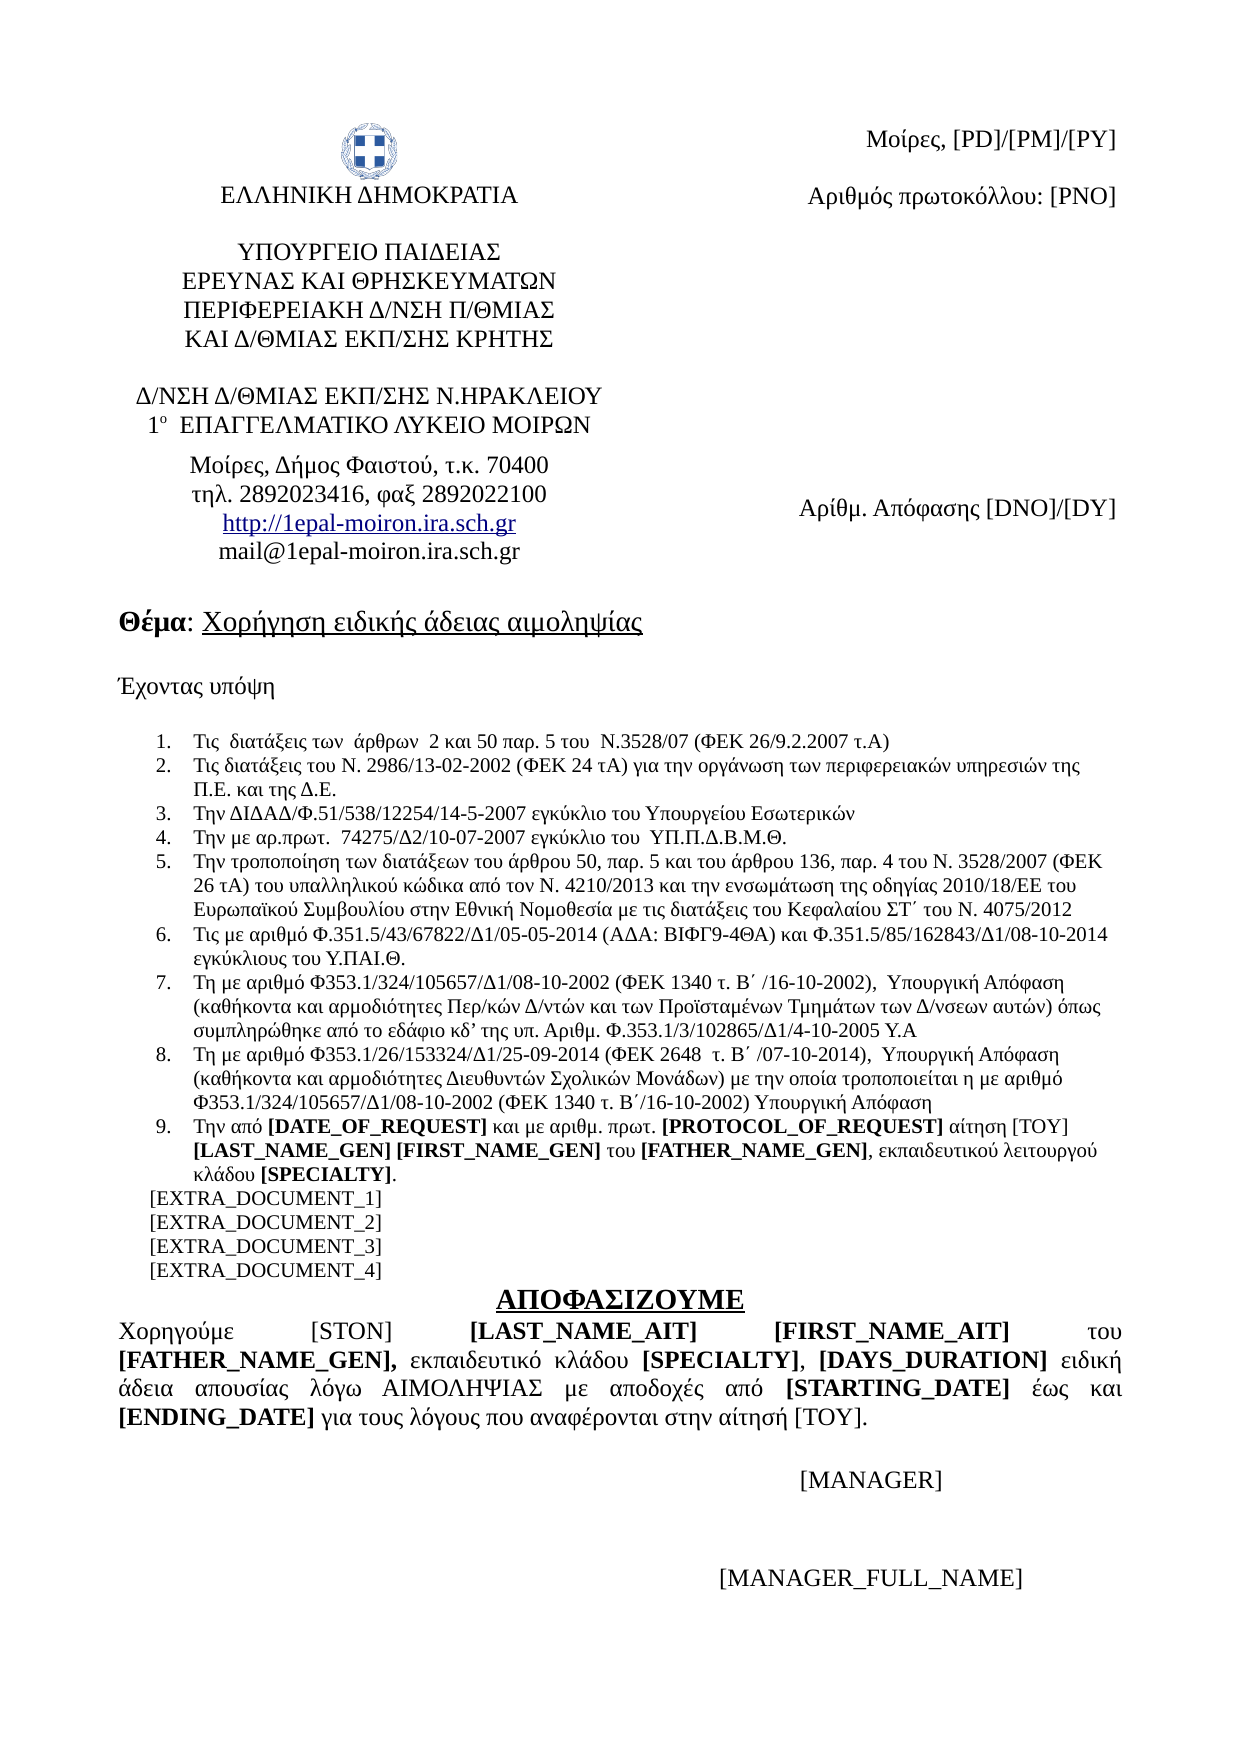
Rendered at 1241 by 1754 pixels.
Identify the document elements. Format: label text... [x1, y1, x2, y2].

list Την από [DATE_OF_REQUEST] και με αριθμ. πρωτ. [PROTOCOL_OF_REQUEST] αίτηση [TOY] [LAST_NAME_GEN] [FIRST_NAME_GEN] του [FATHER_NAME_GEN], εκπαιδευτικού λειτουργού κλάδου [SPECIALTY]. [156, 1114, 1122, 1186]
list Την τροποποίηση των διατάξεων του άρθρου 50, παρ. 5 και του άρθρου 136, παρ. 4 του Ν. 3528/2007 (ΦΕΚ 26 τΑ) του υπαλληλικού κώδικα από τον Ν. 4210/2013 και την ενσωμάτωση της οδηγίας 2010/18/ΕΕ του Ευρωπαϊκού Συμβουλίου στην Εθνική Νομοθεσία με τις διατάξεις του Κεφαλαίου ΣΤ΄ του Ν. 4075/2012 [156, 849, 1122, 921]
text [EXTRA_DOCUMENT_4] [118, 1258, 1122, 1282]
picture [341, 123, 398, 180]
list Την ΔΙΔΑΔ/Φ.51/538/12254/14-5-2007 εγκύκλιο του Υπουργείου Εσωτερικών [156, 801, 1122, 825]
table_header [MANAGER] [620, 1460, 1122, 1529]
list Τη με αριθμό Φ353.1/324/105657/Δ1/08-10-2002 (ΦΕΚ 1340 τ. Β΄ /16-10-2002), Υπουργική Απόφαση (καθήκοντα και αρμοδιότητες Περ/κών Δ/ντών και των Προϊσταμένων Τμημάτων των Δ/νσεων αυτών) όπως συμπληρώθηκε από το εδάφιο κδ’ της υπ. Αριθμ. Φ.353.1/3/102865/Δ1/4-10-2005 Υ.Α [156, 969, 1122, 1042]
text [EXTRA_DOCUMENT_1] [118, 1186, 1122, 1210]
list Τις διατάξεις των άρθρων 2 και 50 παρ. 5 του Ν.3528/07 (ΦΕΚ 26/9.2.2007 τ.Α) [156, 729, 1122, 753]
list Τη με αριθμό Φ353.1/26/153324/Δ1/25-09-2014 (ΦΕΚ 2648 τ. Β΄ /07-10-2014), Υπουργική Απόφαση (καθήκοντα και αρμοδιότητες Διευθυντών Σχολικών Μονάδων) με την οποία τροποποιείται η με αριθμό Φ353.1/324/105657/Δ1/08-10-2002 (ΦΕΚ 1340 τ. Β΄/16-10-2002) Υπουργική Απόφαση [156, 1042, 1122, 1114]
text Χορηγούμε [STON] [LAST_NAME_AIT] [FIRST_NAME_AIT] του [FATHER_NAME_GEN], εκπαιδευτικό κλάδου [SPECIALTY], [DAYS_DURATION] ειδική άδεια απουσίας λόγω ΑΙΜΟΛΗΨΙΑΣ με αποδοχές από [STARTING_DATE] έως και [ENDING_DATE] για τους λόγους που αναφέρονται στην αίτησή [TOY]. [118, 1316, 1122, 1431]
table_cell [118, 1529, 620, 1598]
table_cell Μοίρες, Δήμος Φαιστού, τ.κ. 70400 τηλ. 2892023416, φαξ 2892022100 http://1epal-moiron.ira.sch.gr mail@1epal-moiron.ira.sch.gr [118, 444, 620, 571]
list Τις με αριθμό Φ.351.5/43/67822/Δ1/05-05-2014 (ΑΔΑ: ΒΙΦΓ9-4ΘΑ) και Φ.351.5/85/162843/Δ1/08-10-2014 εγκύκλιους του Υ.ΠΑΙ.Θ. [156, 921, 1122, 969]
text Έχοντας υπόψη [118, 671, 1122, 700]
table_header Μοίρες, [PD]/[PM]/[PY] Aριθμός πρωτοκόλλου: [PNO] [620, 118, 1122, 444]
table_header ΕΛΛΗΝΙΚΗ ΔΗΜΟΚΡΑΤΙΑ ΥΠΟΥΡΓΕΙΟ ΠΑΙΔΕΙΑΣ ΕΡΕΥΝΑΣ ΚΑΙ ΘΡΗΣΚΕΥΜΑΤΩΝ ΠΕΡΙΦΕΡΕΙΑΚΗ Δ/ΝΣΗ Π/ΘΜΙΑΣ ΚΑΙ Δ/ΘΜΙΑΣ ΕΚΠ/ΣΗΣ ΚΡΗΤΗΣ Δ/ΝΣΗ Δ/ΘΜΙΑΣ ΕΚΠ/ΣΗΣ Ν.ΗΡΑΚΛΕΙΟΥ 1ο ΕΠΑΓΓΕΛΜΑΤΙΚΟ ΛΥΚΕΙΟ ΜΟΙΡΩΝ [118, 118, 620, 444]
table_header [118, 1460, 620, 1529]
text Θέμα: Χορήγηση ειδικής άδειας αιμοληψίας [118, 604, 1122, 638]
table_cell Αρίθμ. Απόφασης [DNO]/[DY] [620, 444, 1122, 571]
list Τις διατάξεις του Ν. 2986/13-02-2002 (ΦΕΚ 24 τΑ) για την οργάνωση των περιφερειακών υπηρεσιών της Π.Ε. και της Δ.Ε. [156, 753, 1122, 801]
text [EXTRA_DOCUMENT_3] [118, 1234, 1122, 1258]
list Την με αρ.πρωτ. 74275/Δ2/10-07-2007 εγκύκλιο του ΥΠ.Π.Δ.Β.Μ.Θ. [156, 825, 1122, 849]
text [EXTRA_DOCUMENT_2] [118, 1210, 1122, 1234]
table_cell [MANAGER_FULL_NAME] [620, 1529, 1122, 1598]
text ΑΠΟΦΑΣΙΖΟΥΜΕ [118, 1282, 1122, 1316]
